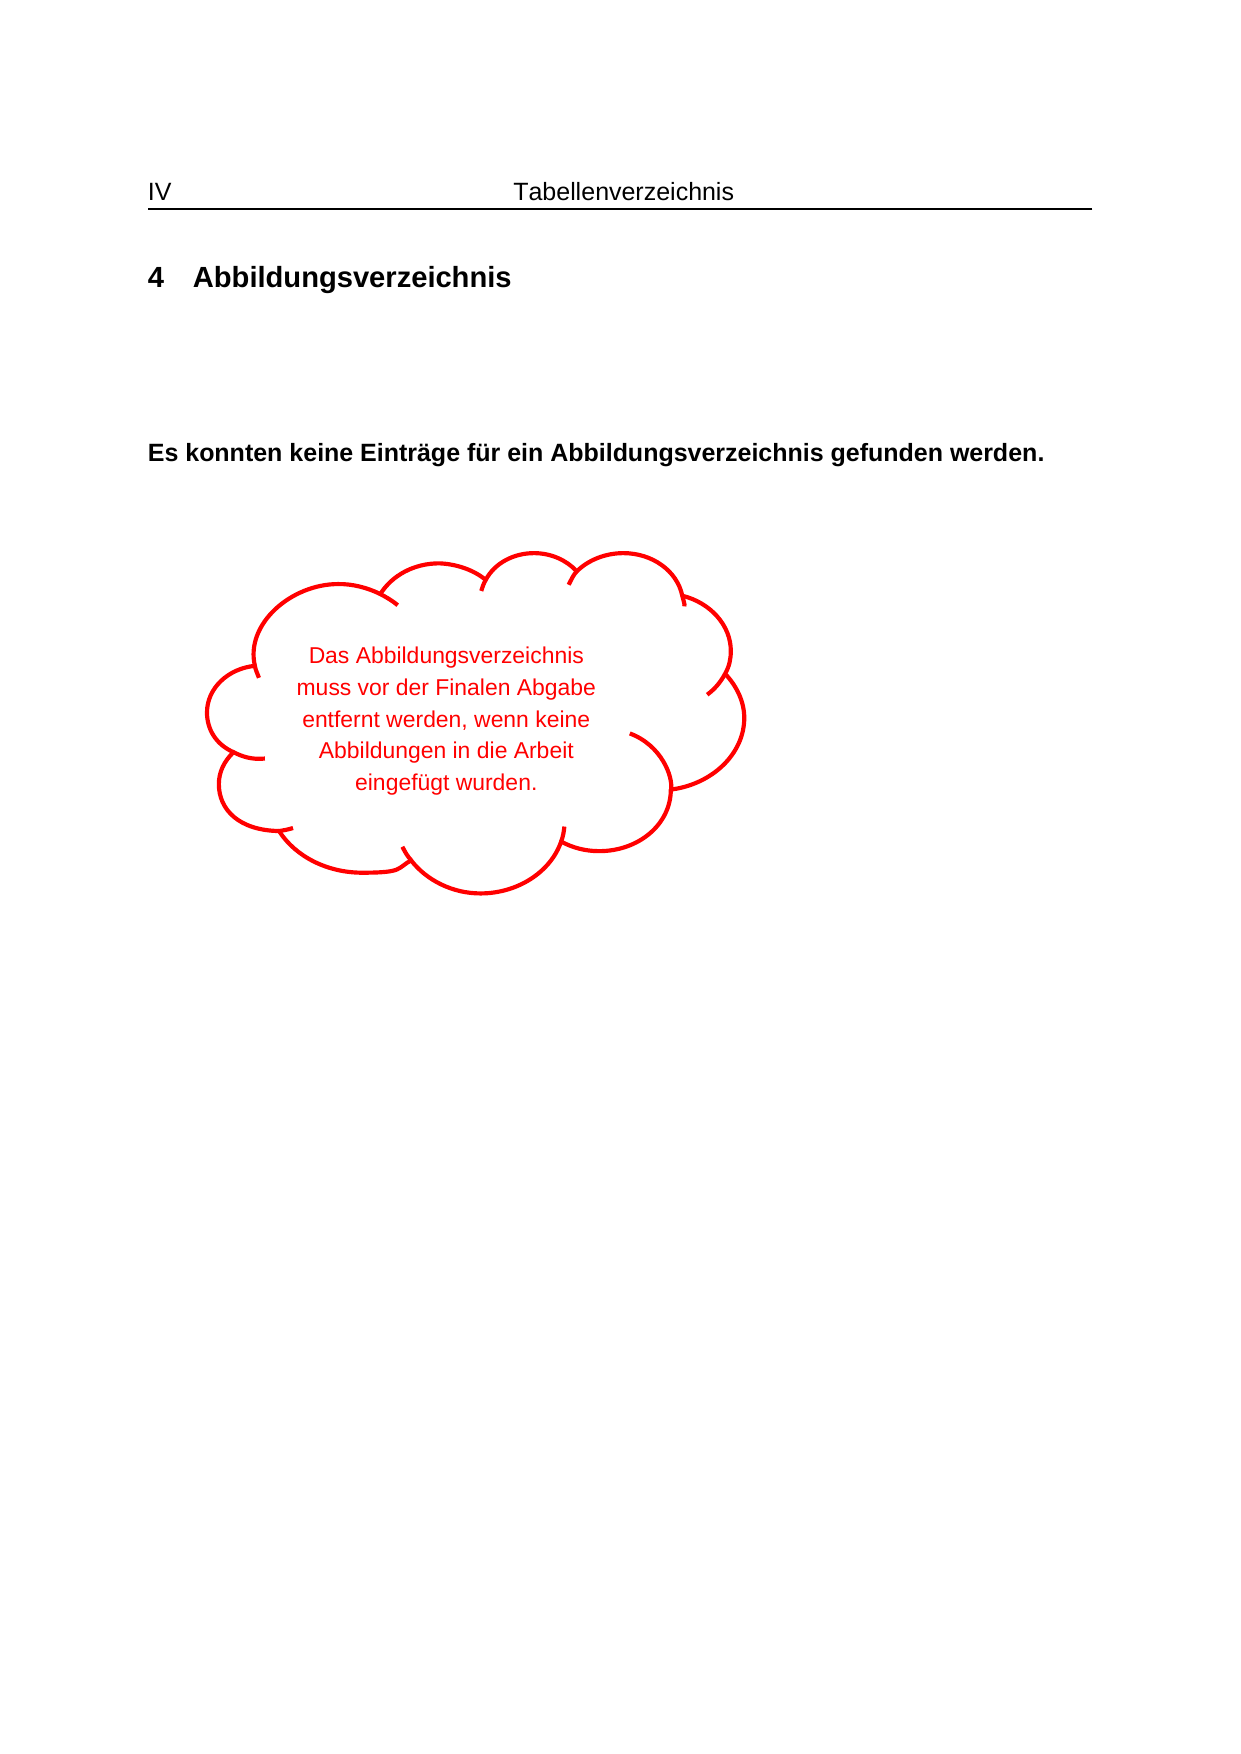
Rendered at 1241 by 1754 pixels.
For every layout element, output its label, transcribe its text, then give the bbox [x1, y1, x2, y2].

text Es konnten keine Einträge für ein Abbildungsverzeichnis gefunden werden. [148, 438, 1092, 467]
subtitle Abbildungsverzeichnis [148, 260, 1092, 294]
